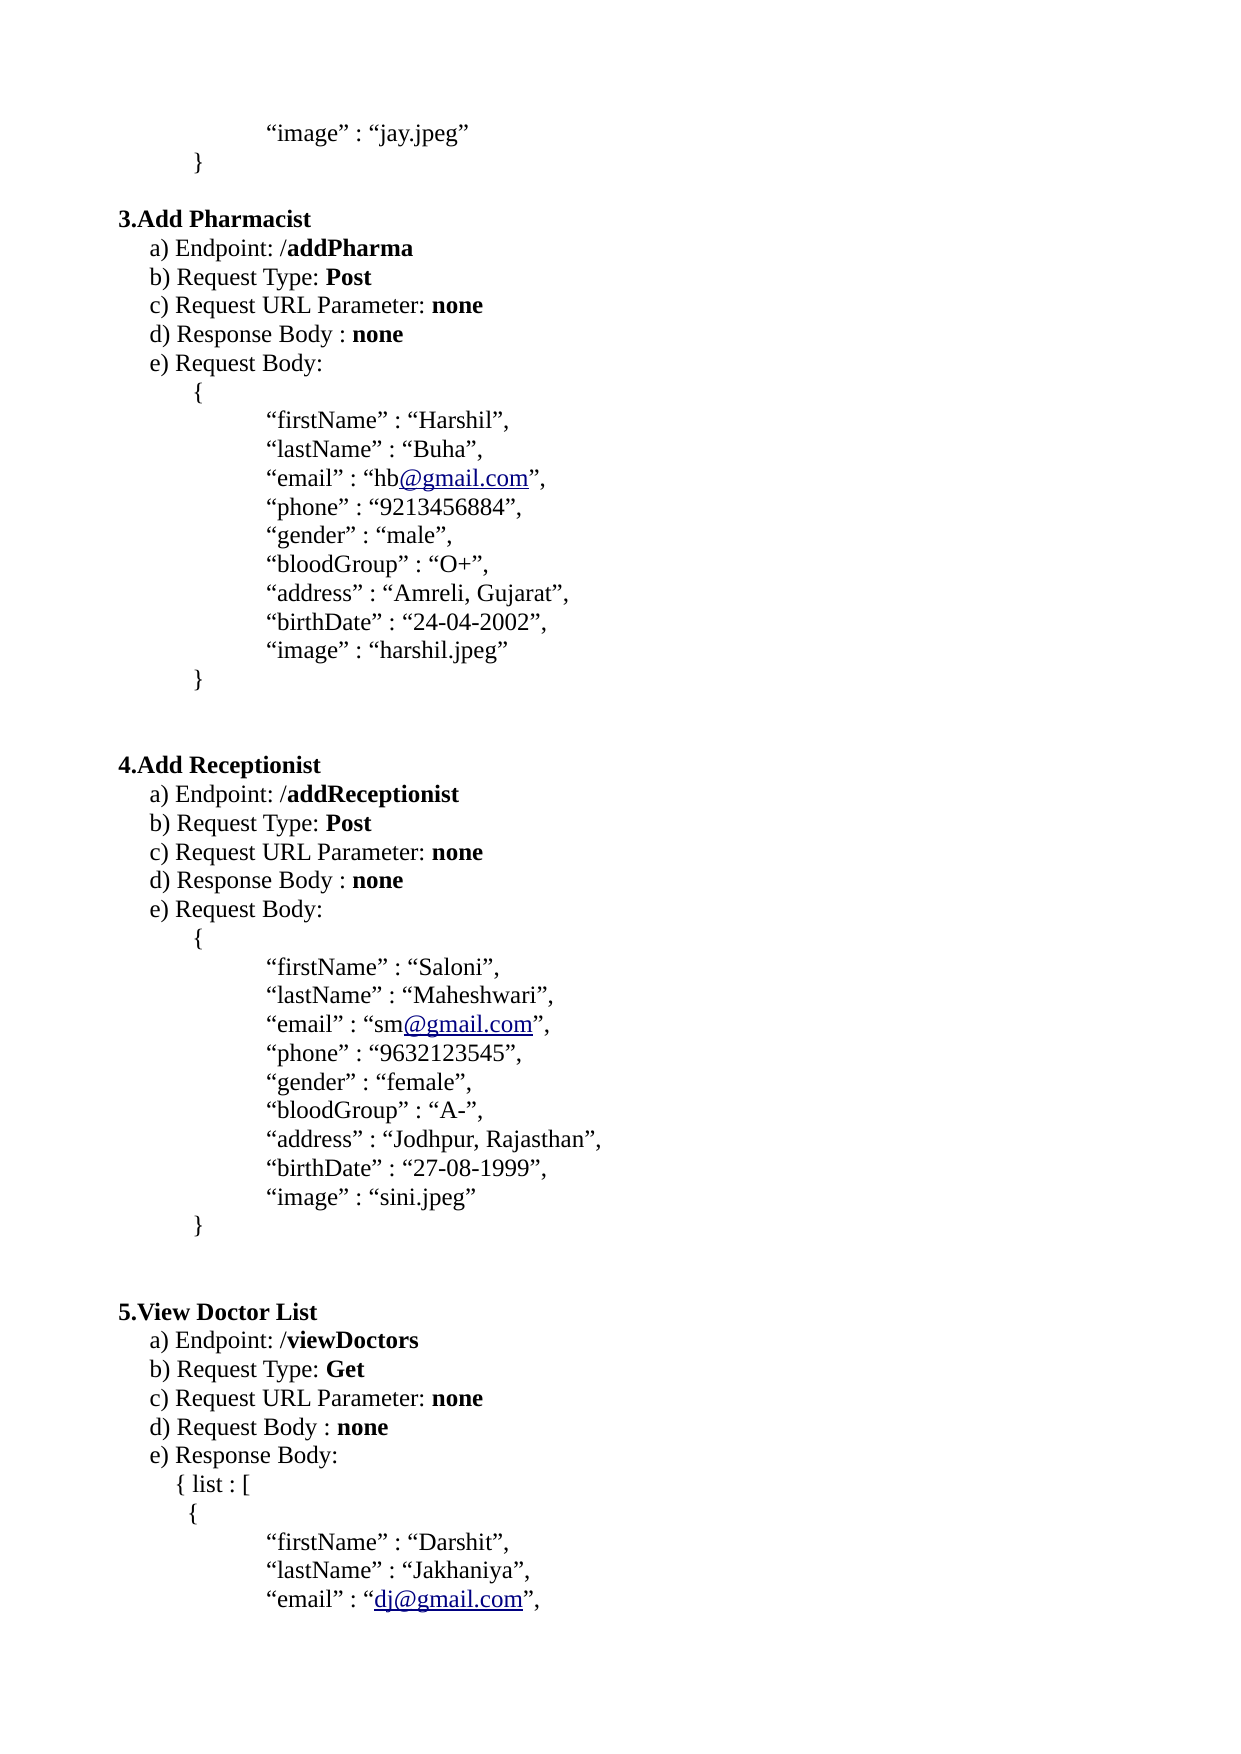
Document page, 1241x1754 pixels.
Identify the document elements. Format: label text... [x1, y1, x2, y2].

text b) Request Type: Get [118, 1354, 1122, 1383]
text e) Response Body: [118, 1441, 1122, 1469]
text “phone” : “9632123545”, [118, 1038, 1122, 1067]
text “image” : “jay.jpeg” [118, 118, 1122, 147]
text 3.Add Pharmacist [118, 204, 1122, 233]
text } [118, 147, 1122, 176]
text c) Request URL Parameter: none [118, 1383, 1122, 1412]
text “gender” : “female”, [118, 1067, 1122, 1096]
text b) Request Type: Post [118, 808, 1122, 837]
text “birthDate” : “27-08-1999”, [118, 1153, 1122, 1182]
text “email” : “sm@gmail.com”, [118, 1009, 1122, 1038]
text “firstName” : “Saloni”, [118, 952, 1122, 981]
text “gender” : “male”, [118, 521, 1122, 549]
text a) Endpoint: /addPharma [118, 233, 1122, 262]
text “image” : “sini.jpeg” [118, 1182, 1122, 1211]
text “bloodGroup” : “O+”, [118, 549, 1122, 578]
text a) Endpoint: /viewDoctors [118, 1326, 1122, 1354]
text c) Request URL Parameter: none [118, 291, 1122, 319]
text “firstName” : “Darshit”, [118, 1527, 1122, 1556]
text } [118, 1211, 1122, 1239]
text d) Request Body : none [118, 1412, 1122, 1441]
text “address” : “Jodhpur, Rajasthan”, [118, 1124, 1122, 1153]
text { [118, 1498, 1122, 1527]
text “firstName” : “Harshil”, [118, 406, 1122, 434]
text “address” : “Amreli, Gujarat”, [118, 578, 1122, 607]
text “birthDate” : “24-04-2002”, [118, 607, 1122, 636]
text “email” : “dj@gmail.com”, [118, 1584, 1122, 1613]
text { list : [ [118, 1469, 1122, 1498]
text 4.Add Receptionist [118, 751, 1122, 779]
text “phone” : “9213456884”, [118, 492, 1122, 521]
text e) Request Body: [118, 894, 1122, 923]
text d) Response Body : none [118, 319, 1122, 348]
text “image” : “harshil.jpeg” [118, 636, 1122, 664]
text “lastName” : “Maheshwari”, [118, 981, 1122, 1009]
text } [118, 664, 1122, 693]
text b) Request Type: Post [118, 262, 1122, 291]
text “email” : “hb@gmail.com”, [118, 463, 1122, 492]
text a) Endpoint: /addReceptionist [118, 779, 1122, 808]
text d) Response Body : none [118, 866, 1122, 894]
text c) Request URL Parameter: none [118, 837, 1122, 866]
text { [118, 377, 1122, 406]
text “bloodGroup” : “A-”, [118, 1096, 1122, 1124]
text 5.View Doctor List [118, 1297, 1122, 1326]
text “lastName” : “Buha”, [118, 434, 1122, 463]
text e) Request Body: [118, 348, 1122, 377]
text { [118, 923, 1122, 952]
text “lastName” : “Jakhaniya”, [118, 1556, 1122, 1584]
